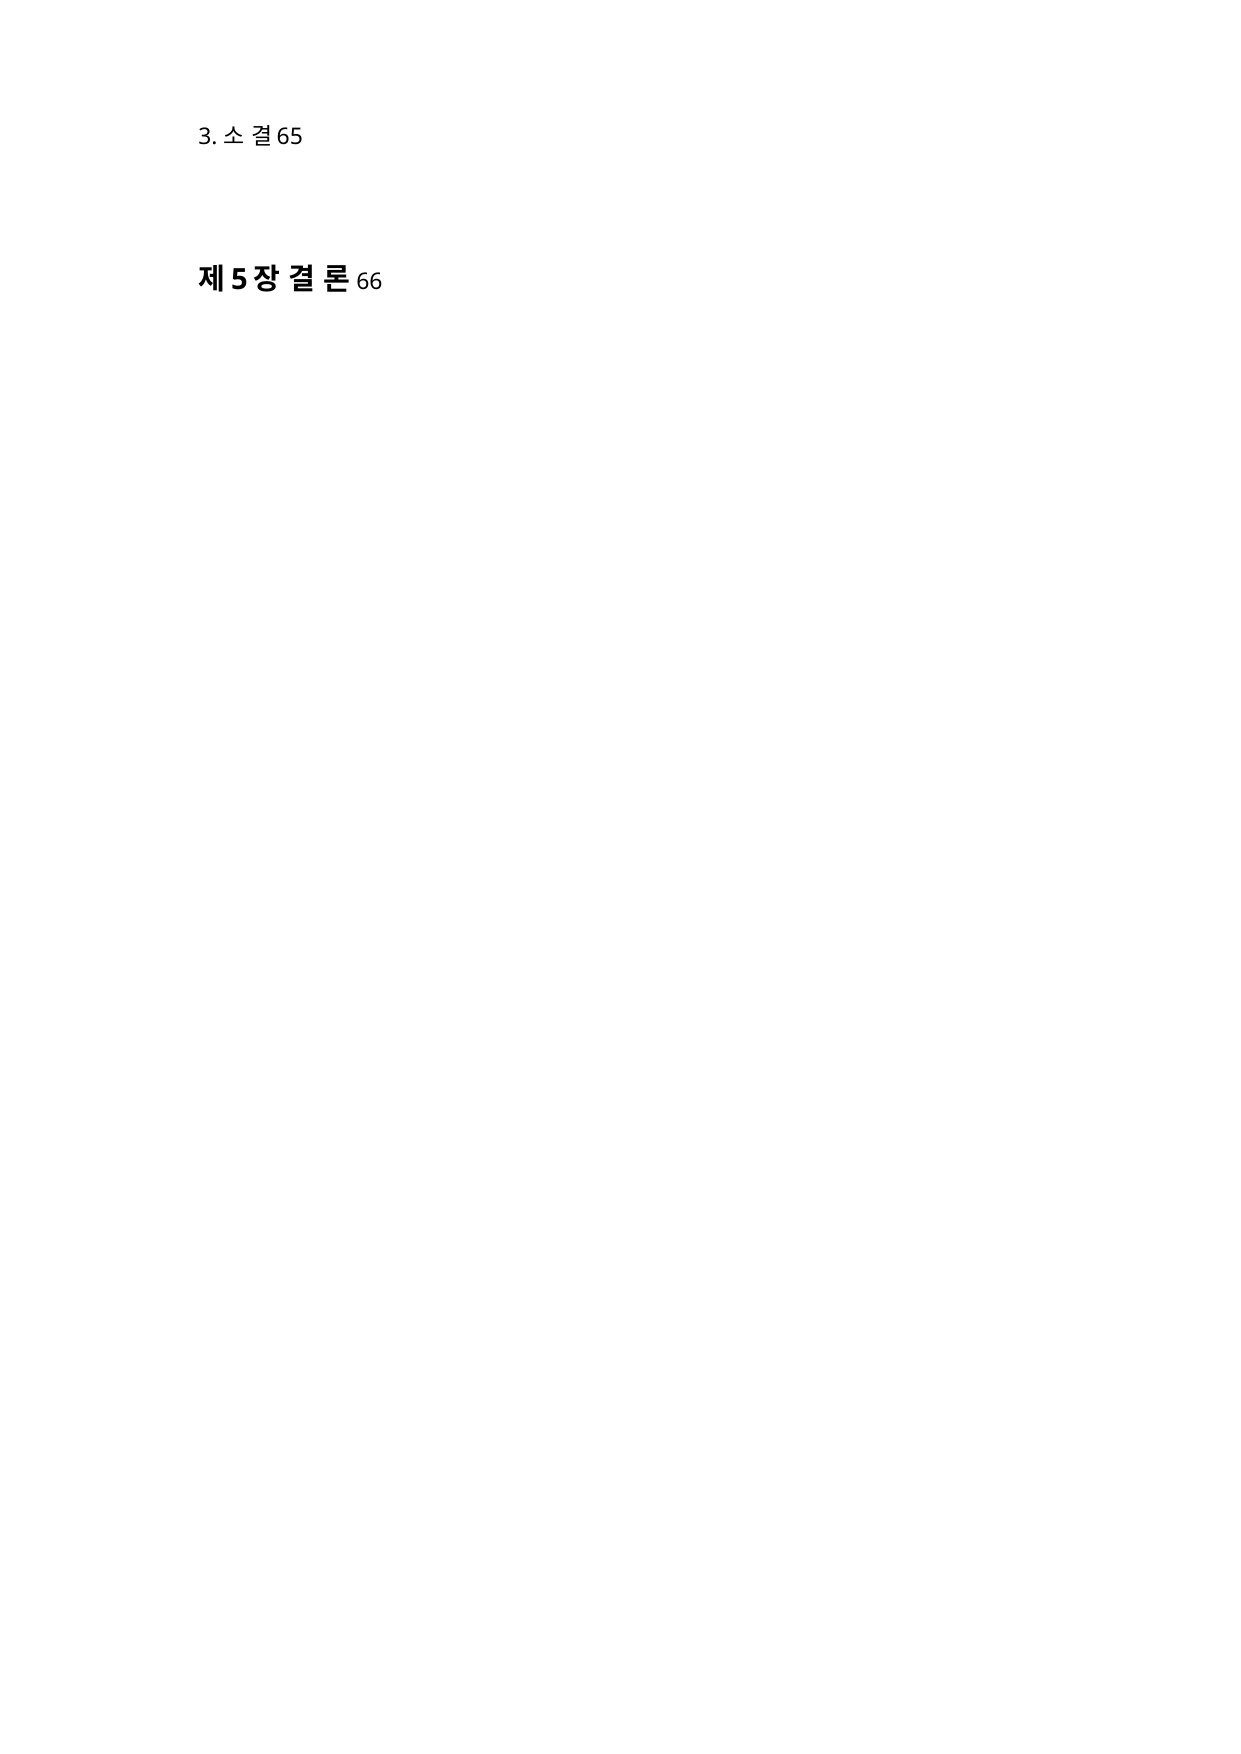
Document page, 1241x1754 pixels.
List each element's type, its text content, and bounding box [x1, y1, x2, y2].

text 제5장 결 론66 [177, 255, 1063, 298]
text 3. 소 결65 [177, 118, 1063, 151]
